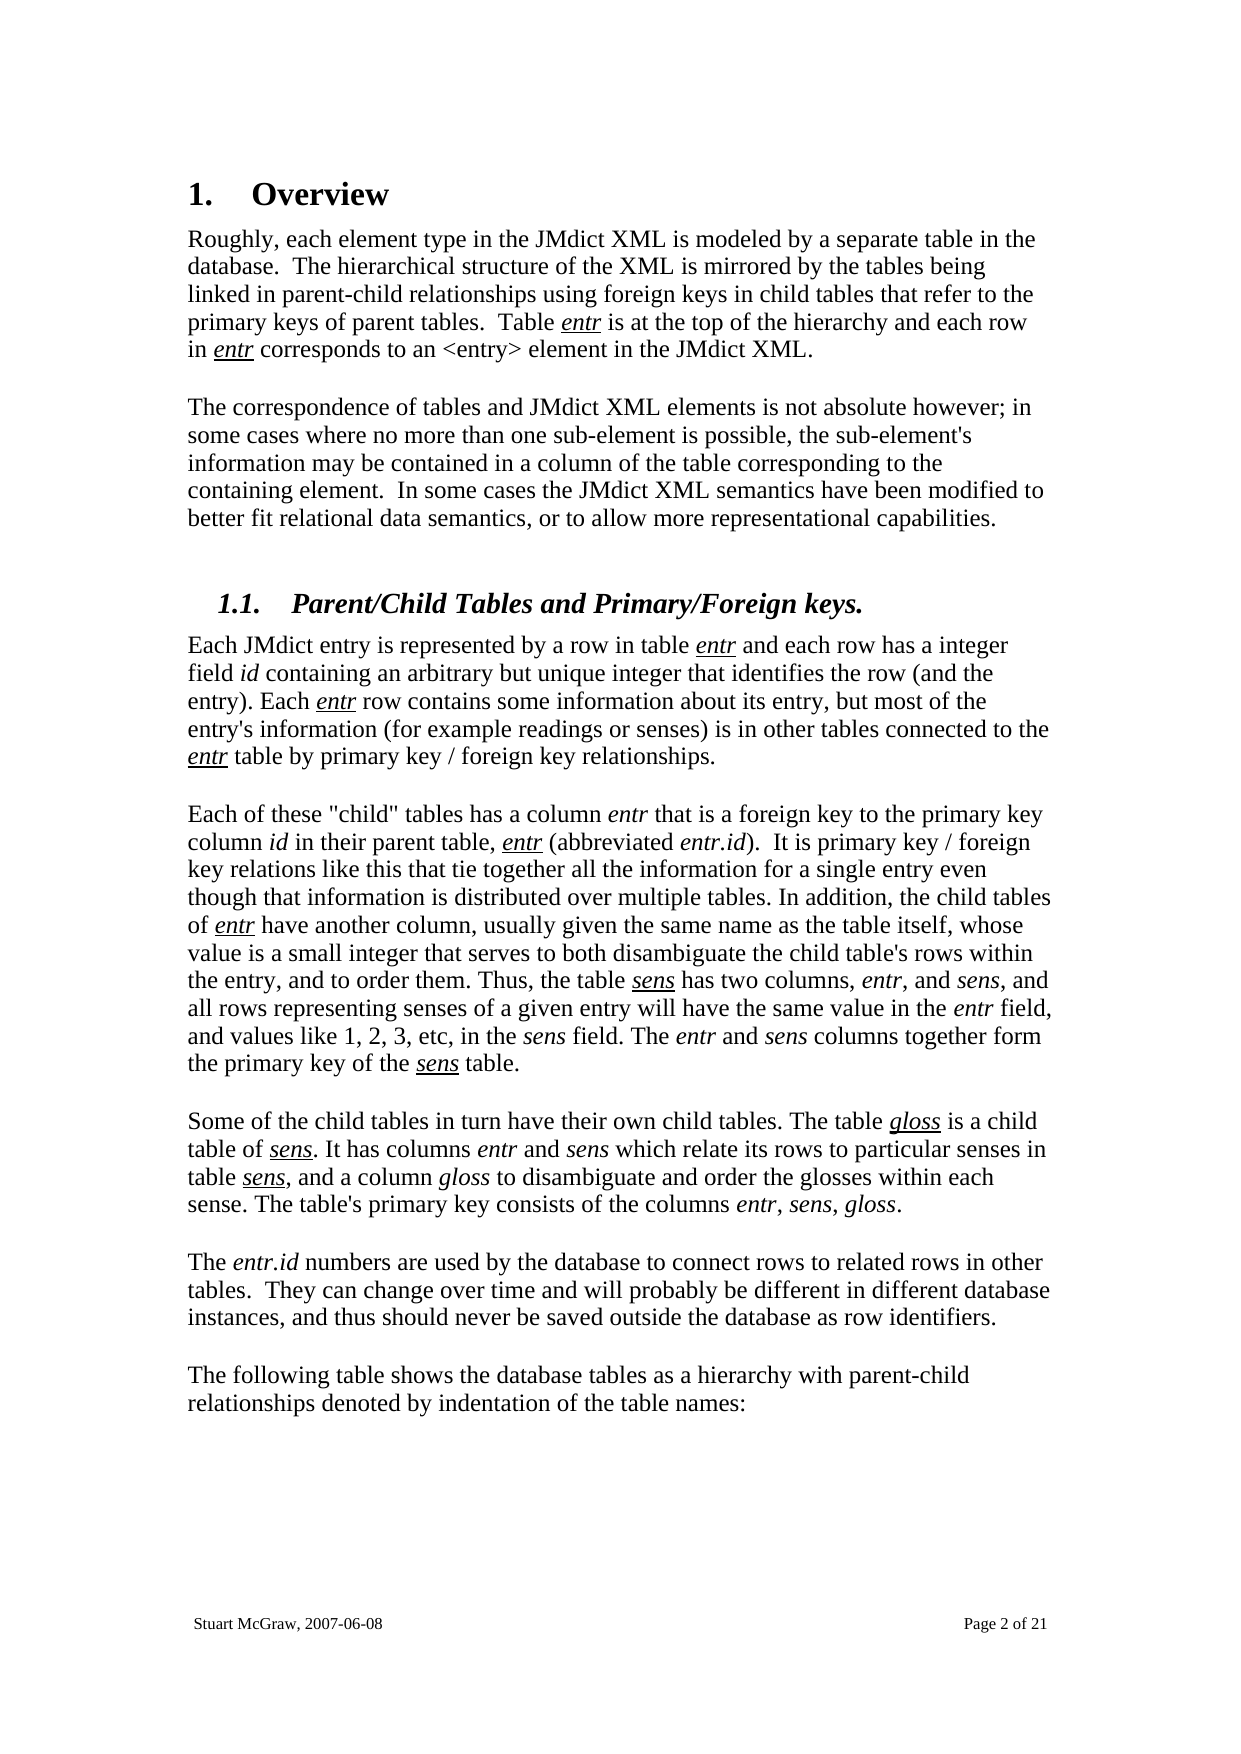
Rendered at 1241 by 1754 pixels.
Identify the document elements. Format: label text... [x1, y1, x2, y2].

text The following table shows the database tables as a hierarchy with parent-child relationships denoted by indentation of the table names: [187, 1361, 1053, 1417]
text Some of the child tables in turn have their own child tables. The table gloss is a child table of sens. It has columns entr and sens which relate its rows to particular senses in table sens, and a column gloss to disambiguate and order the glosses within each sense. The table's primary key consists of the columns entr, sens, gloss. [187, 1107, 1053, 1218]
text The correspondence of tables and JMdict XML elements is not absolute however; in some cases where no more than one sub-element is possible, the sub-element's information may be contained in a column of the table corresponding to the containing element. In some cases the JMdict XML semantics have been modified to better fit relational data semantics, or to allow more representational capabilities. [187, 393, 1053, 532]
text Roughly, each element type in the JMdict XML is modeled by a separate table in the database. The hierarchical structure of the XML is mirrored by the tables being linked in parent-child relationships using foreign keys in child tables that refer to the primary keys of parent tables. Table entr is at the top of the hierarchy and each row in entr corresponds to an <entry> element in the JMdict XML. [187, 225, 1053, 363]
text Each JMdict entry is represented by a row in table entr and each row has a integer field id containing an arbitrary but unique integer that identifies the row (and the entry). Each entr row contains some information about its entry, but most of the entry's information (for example readings or senses) is in other tables connected to the entr table by primary key / foreign key relationships. [187, 632, 1053, 770]
text Each of these "child" tables has a column entr that is a foreign key to the primary key column id in their parent table, entr (abbreviated entr.id). It is primary key / foreign key relations like this that tie together all the information for a single entry even though that information is distributed over multiple tables. In addition, the child tables of entr have another column, usually given the same name as the table itself, whose value is a small integer that serves to both disambiguate the child table's rows within the entry, and to order them. Thus, the table sens has two columns, entr, and sens, and all rows representing senses of a given entry will have the same value in the entr field, and values like 1, 2, 3, etc, in the sens field. The entr and sens columns together form the primary key of the sens table. [187, 800, 1053, 1077]
subtitle Parent/Child Tables and Primary/Foreign keys. [187, 587, 1053, 619]
subtitle Overview [187, 176, 1053, 213]
text The entr.id numbers are used by the database to connect rows to related rows in other tables. They can change over time and will probably be different in different database instances, and thus should never be saved outside the database as row identifiers. [187, 1248, 1053, 1331]
